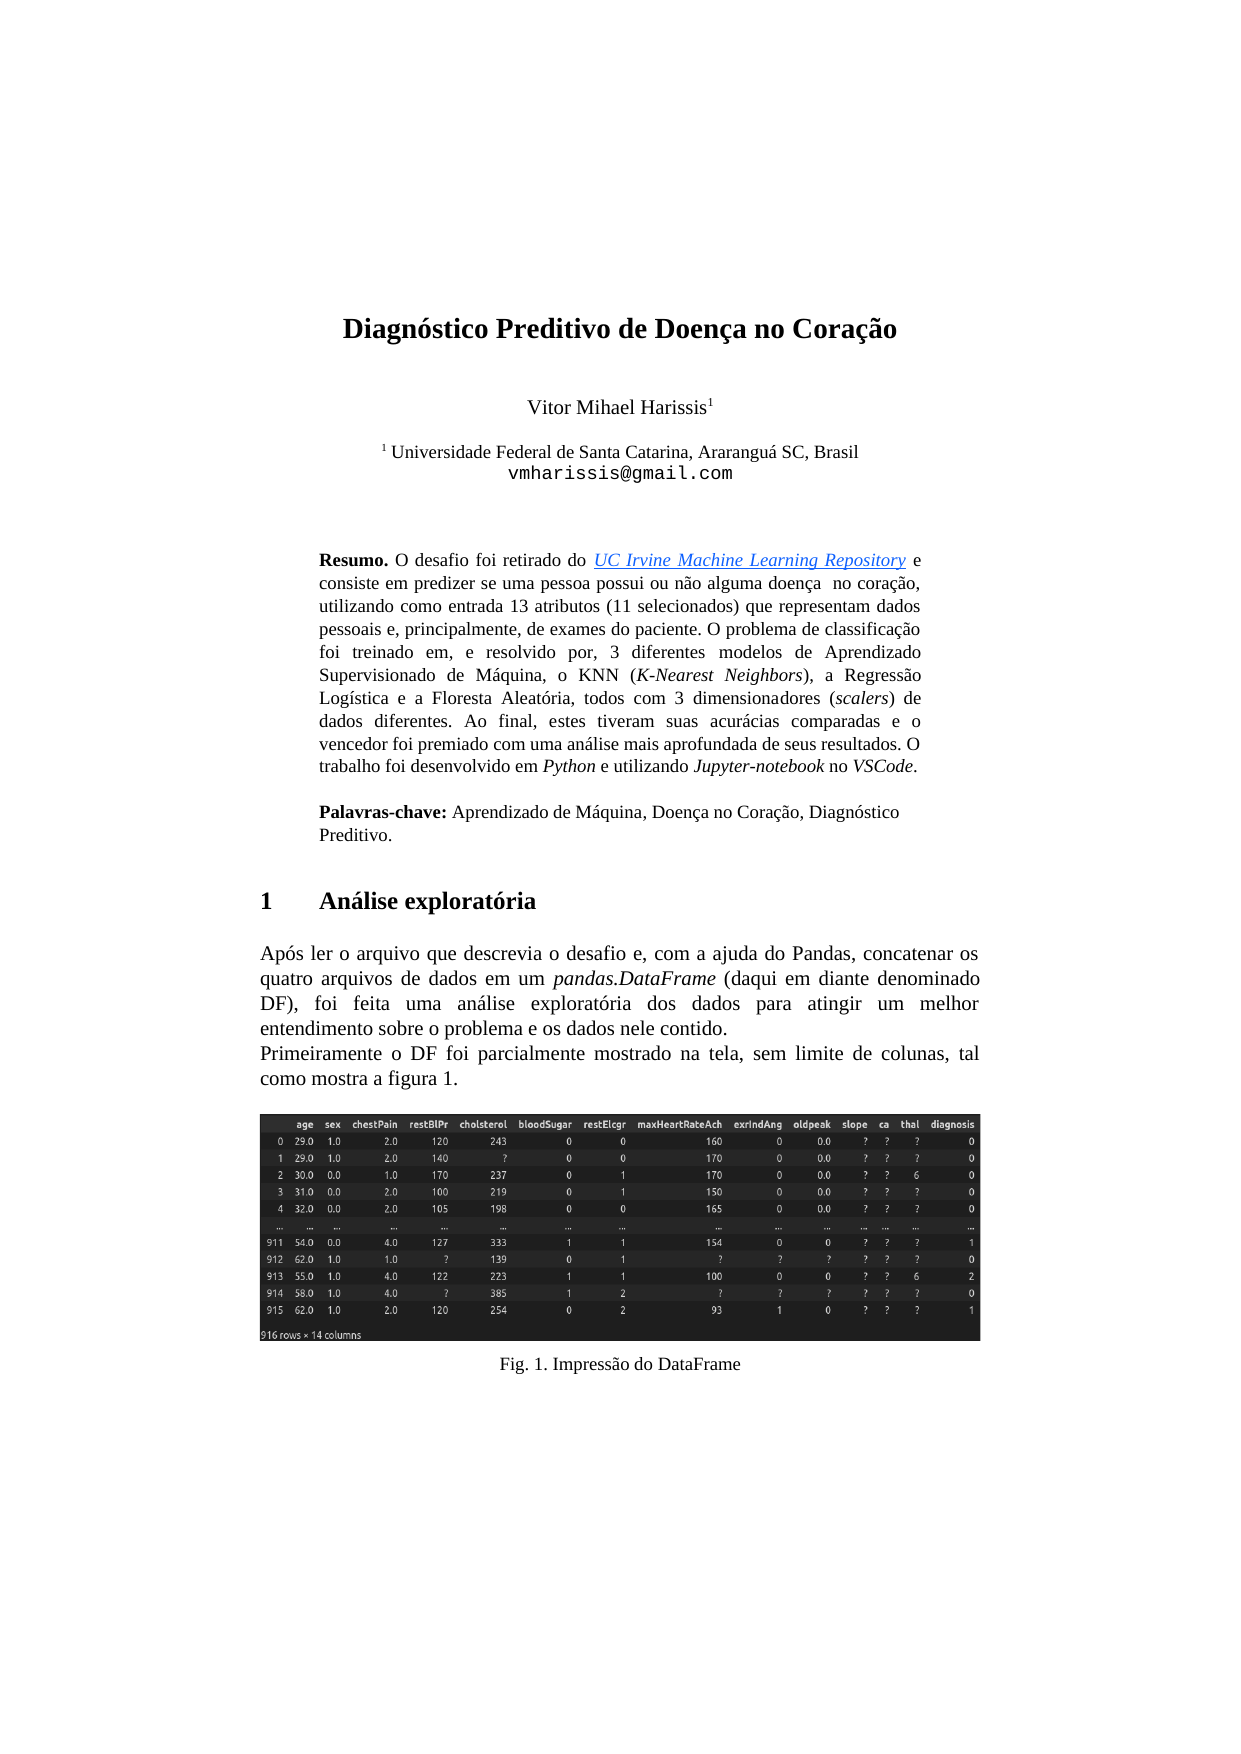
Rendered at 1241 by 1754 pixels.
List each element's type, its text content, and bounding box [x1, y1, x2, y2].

picture [259, 1114, 981, 1341]
text Resumo. O desafio foi retirado do UC Irvine Machine Learning Repository e consiste em predizer se uma pessoa possui ou não alguma doença no coração, utilizando como entrada 13 atributos (11 selecionados) que representam dados pessoais e, principalmente, de exames do paciente. O problema de classificação foi treinado em, e resolvido por, 3 diferentes modelos de Aprendizado Supervisionado de Máquina, o KNN (K-Nearest Neighbors), a Regressão Logística e a Floresta Aleatória, todos com 3 dimensionadores (scalers) de dados diferentes. Ao final, estes tiveram suas acurácias comparadas e o vencedor foi premiado com uma análise mais aprofundada de seus resultados. O trabalho foi desenvolvido em Python e utilizando Jupyter-notebook no VSCode. [319, 548, 921, 777]
text Primeiramente o DF foi parcialmente mostrado na tela, sem limite de colunas, tal como mostra a figura 1. [260, 1039, 980, 1089]
text Palavras-chave: Aprendizado de Máquina, Doença no Coração, Diagnóstico Preditivo. [319, 800, 921, 846]
text 1 Universidade Federal de Santa Catarina, Araranguá SC, Brasil [260, 439, 980, 462]
text Após ler o arquivo que descrevia o desafio e, com a ajuda do Pandas, concatenar os quatro arquivos de dados em um pandas.DataFrame (daqui em diante denominado DF), foi feita uma análise exploratória dos dados para atingir um melhor entendimento sobre o problema e os dados nele contido. [260, 939, 980, 1039]
text vmharissis@gmail.com [260, 462, 980, 485]
text Vitor Mihael Harissis1 [260, 394, 980, 419]
title Diagnóstico Preditivo de Doença no Coração [260, 307, 980, 344]
text Fig. 1. Impressão do DataFrame [260, 1341, 980, 1374]
subtitle Análise exploratória [260, 883, 980, 914]
